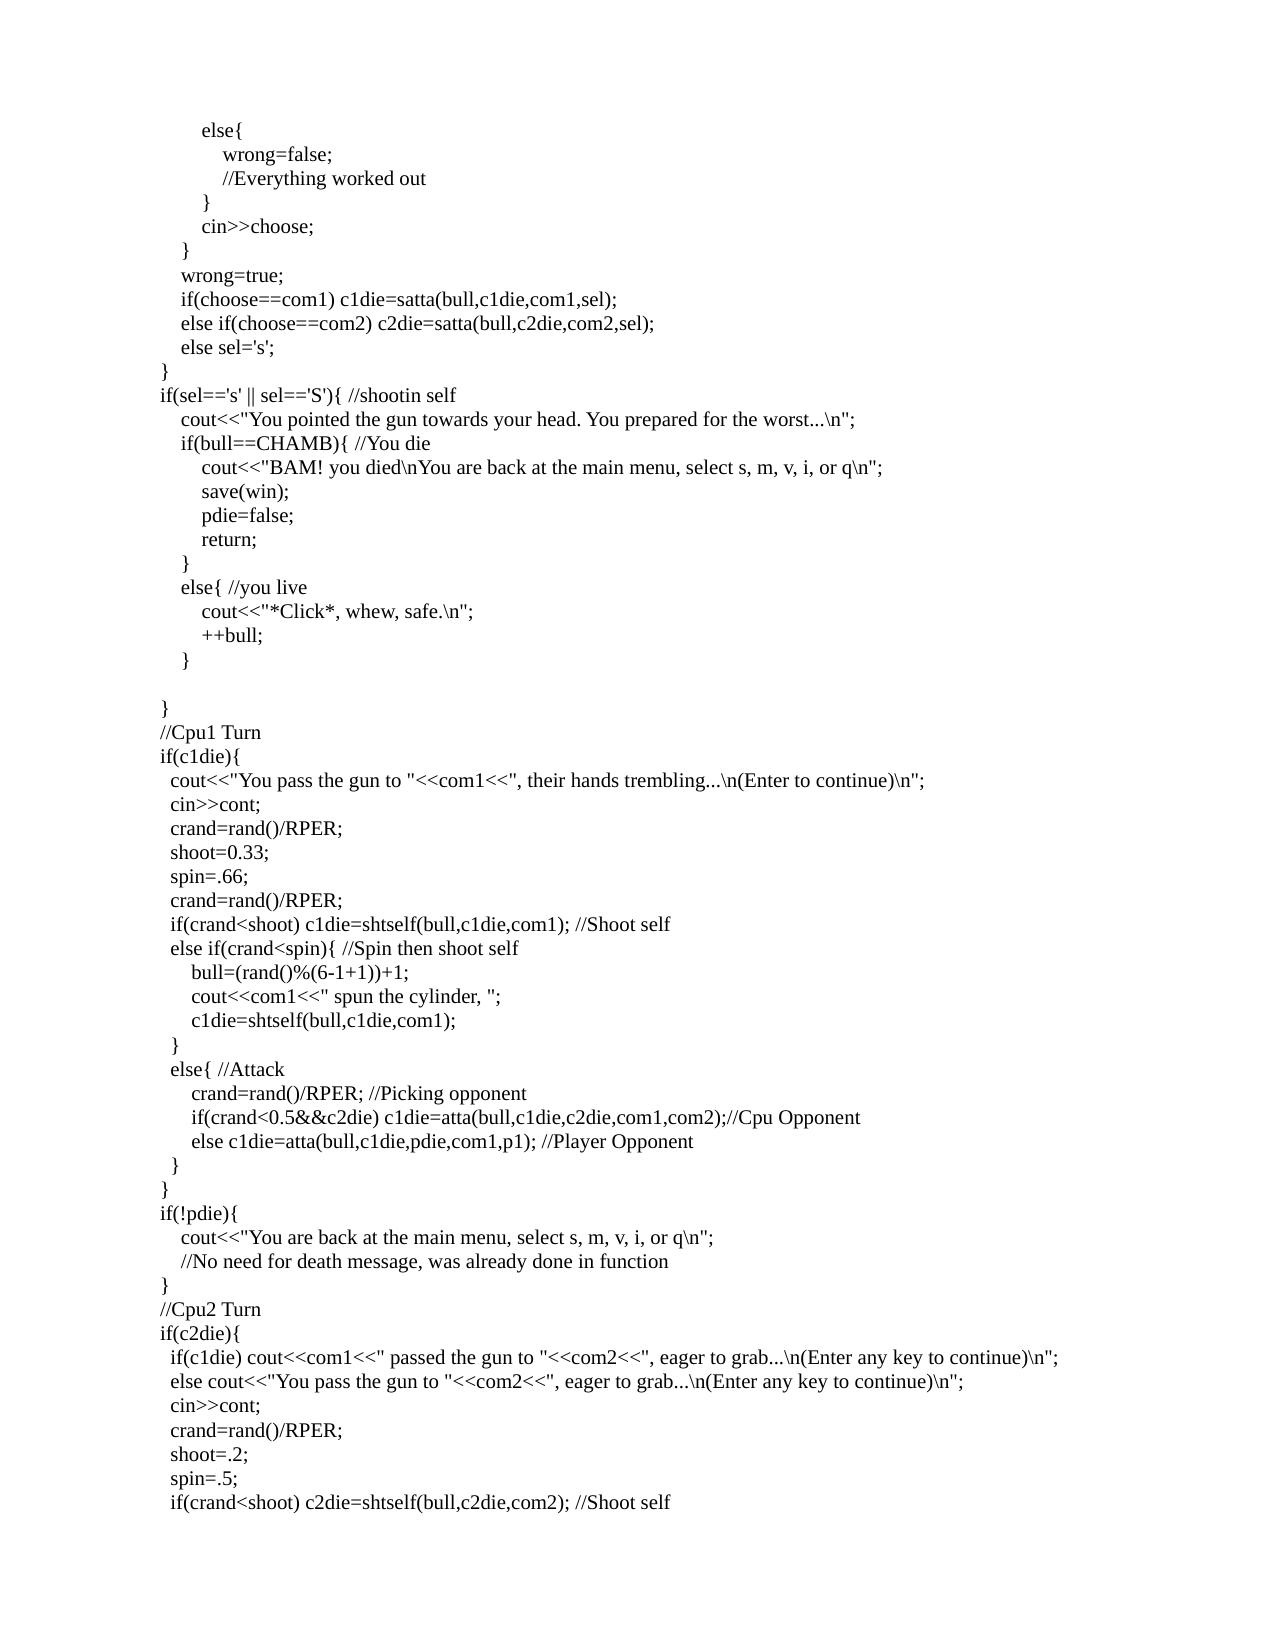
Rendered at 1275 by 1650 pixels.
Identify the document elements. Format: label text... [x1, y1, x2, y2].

text cout<<"You are back at the main menu, select s, m, v, i, or q\n"; [118, 1225, 1157, 1249]
text cout<<"You pass the gun to "<<com1<<", their hands trembling...\n(Enter to continue)\n"; [118, 768, 1157, 792]
text if(sel=='s' || sel=='S'){ //shootin self [118, 383, 1157, 407]
text return; [118, 527, 1157, 551]
text cout<<"You pointed the gun towards your head. You prepared for the worst...\n"; [118, 407, 1157, 431]
text else sel='s'; [118, 335, 1157, 359]
text //Cpu2 Turn [118, 1297, 1157, 1321]
text spin=.5; [118, 1466, 1157, 1490]
text cin>>cont; [118, 1393, 1157, 1417]
text cin>>choose; [118, 214, 1157, 238]
text } [118, 696, 1157, 720]
text else if(choose==com2) c2die=satta(bull,c2die,com2,sel); [118, 311, 1157, 335]
text cin>>cont; [118, 792, 1157, 816]
text if(!pdie){ [118, 1201, 1157, 1225]
text if(c1die){ [118, 744, 1157, 768]
text else if(crand<spin){ //Spin then shoot self [118, 936, 1157, 960]
text } [118, 1032, 1157, 1057]
text //Everything worked out [118, 166, 1157, 190]
text else c1die=atta(bull,c1die,pdie,com1,p1); //Player Opponent [118, 1129, 1157, 1153]
text crand=rand()/RPER; [118, 888, 1157, 912]
text } [118, 1177, 1157, 1201]
text //Cpu1 Turn [118, 720, 1157, 744]
text c1die=shtself(bull,c1die,com1); [118, 1008, 1157, 1032]
text } [118, 551, 1157, 575]
text shoot=0.33; [118, 840, 1157, 864]
text if(bull==CHAMB){ //You die [118, 431, 1157, 455]
text shoot=.2; [118, 1442, 1157, 1466]
text } [118, 190, 1157, 214]
text spin=.66; [118, 864, 1157, 888]
text else{ //Attack [118, 1057, 1157, 1081]
text cout<<"BAM! you died\nYou are back at the main menu, select s, m, v, i, or q\n"; [118, 455, 1157, 479]
text if(crand<shoot) c1die=shtself(bull,c1die,com1); //Shoot self [118, 912, 1157, 936]
text } [118, 359, 1157, 383]
text } [118, 647, 1157, 672]
text else cout<<"You pass the gun to "<<com2<<", eager to grab...\n(Enter any key to continue)\n"; [118, 1369, 1157, 1393]
text else{ //you live [118, 575, 1157, 599]
text wrong=false; [118, 142, 1157, 166]
text crand=rand()/RPER; [118, 1417, 1157, 1442]
text crand=rand()/RPER; [118, 816, 1157, 840]
text ++bull; [118, 623, 1157, 647]
text if(choose==com1) c1die=satta(bull,c1die,com1,sel); [118, 287, 1157, 311]
text } [118, 1153, 1157, 1177]
text //No need for death message, was already done in function [118, 1249, 1157, 1273]
text crand=rand()/RPER; //Picking opponent [118, 1081, 1157, 1105]
text save(win); [118, 479, 1157, 503]
text cout<<com1<<" spun the cylinder, "; [118, 984, 1157, 1008]
text if(crand<0.5&&c2die) c1die=atta(bull,c1die,c2die,com1,com2);//Cpu Opponent [118, 1105, 1157, 1129]
text } [118, 238, 1157, 262]
text else{ [118, 118, 1157, 142]
text bull=(rand()%(6-1+1))+1; [118, 960, 1157, 984]
text cout<<"*Click*, whew, safe.\n"; [118, 599, 1157, 623]
text if(c1die) cout<<com1<<" passed the gun to "<<com2<<", eager to grab...\n(Enter any key to continue)\n"; [118, 1345, 1157, 1369]
text wrong=true; [118, 262, 1157, 287]
text pdie=false; [118, 503, 1157, 527]
text if(crand<shoot) c2die=shtself(bull,c2die,com2); //Shoot self [118, 1490, 1157, 1514]
text if(c2die){ [118, 1321, 1157, 1345]
text } [118, 1273, 1157, 1297]
